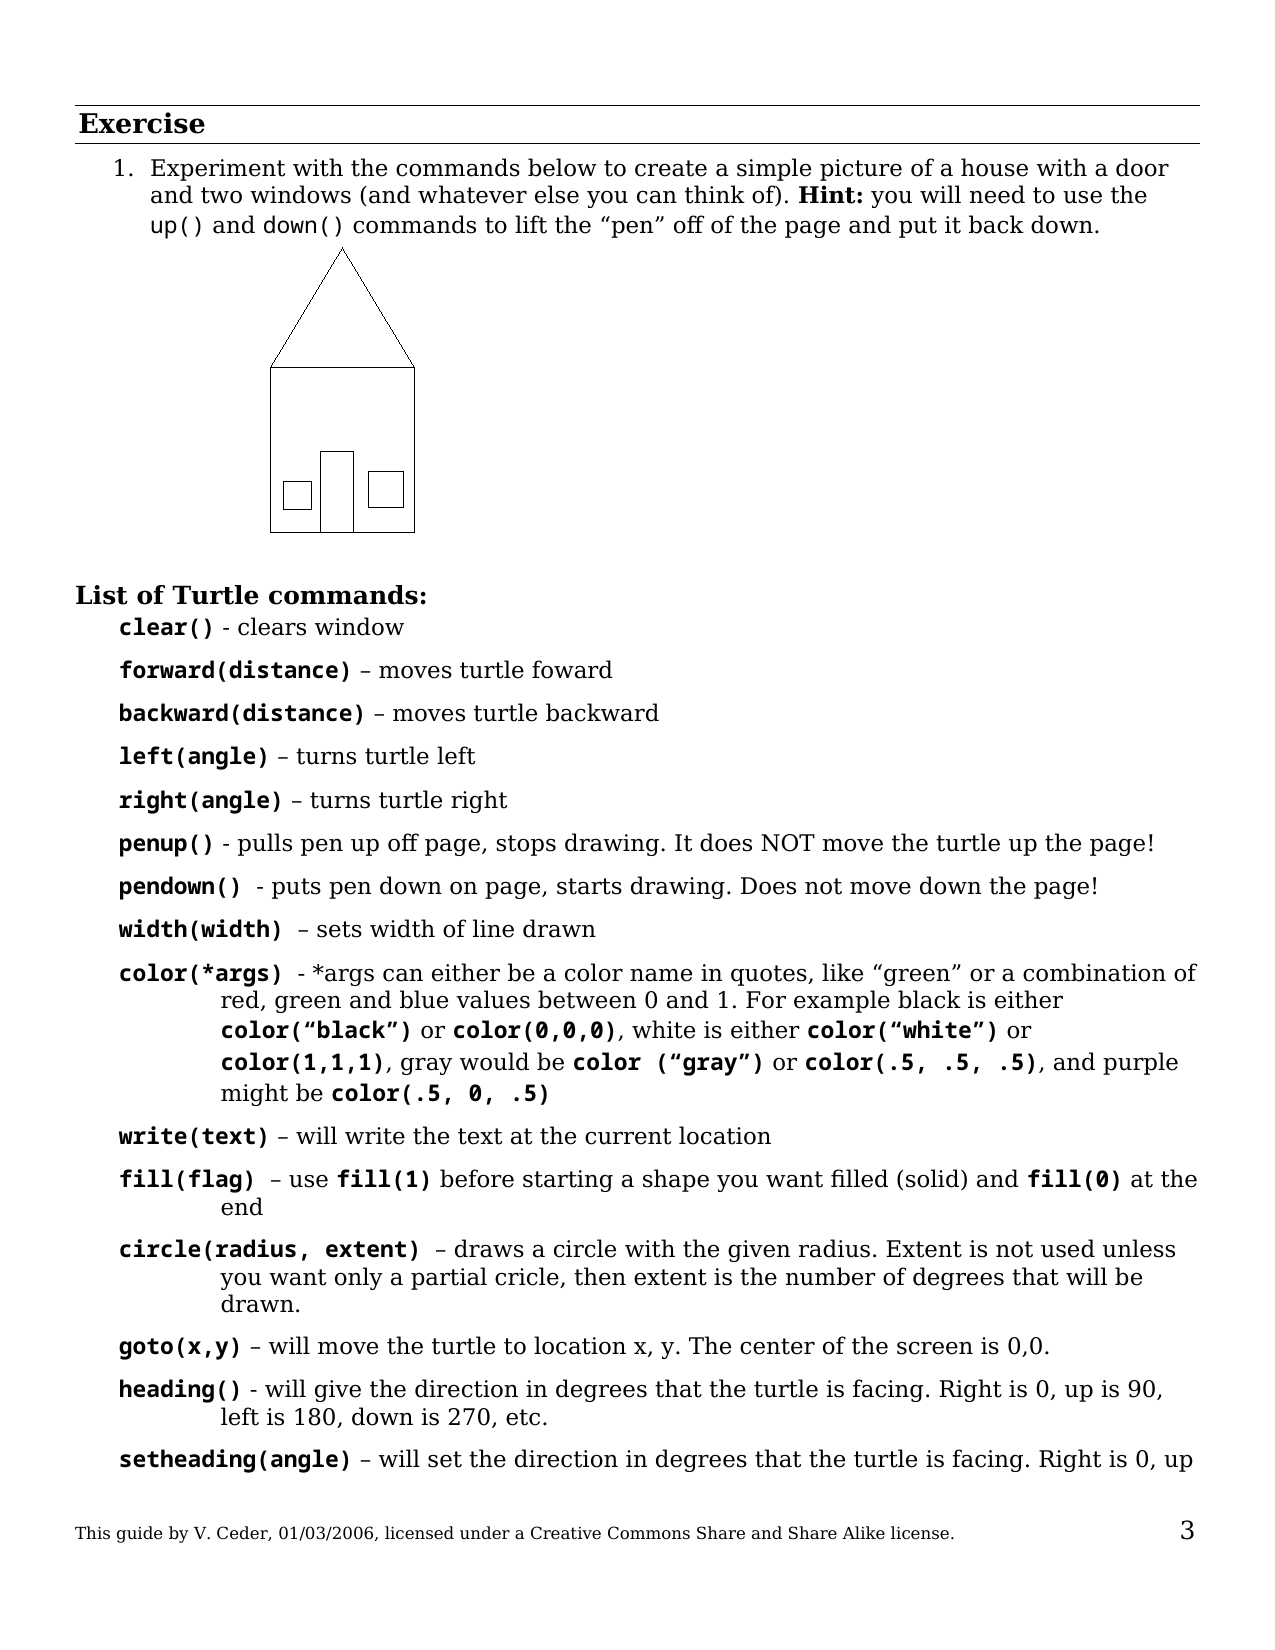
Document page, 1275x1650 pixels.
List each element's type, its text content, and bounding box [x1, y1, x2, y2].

text goto(x,y) – will move the turtle to location x, y. The center of the screen is 0,0. [119, 1330, 1200, 1361]
text List of Turtle commands: [75, 581, 1200, 611]
text circle(radius, extent) – draws a circle with the given radius. Extent is not used unless you want only a partial cricle, then extent is the number of degrees that will be drawn. [119, 1233, 1200, 1318]
text fill(flag) – use fill(1) before starting a shape you want filled (solid) and fill(0) at the end [119, 1163, 1200, 1221]
text backward(distance) – moves turtle backward [119, 697, 1200, 728]
text pendown() - puts pen down on page, starts drawing. Does not move down the page! [119, 870, 1200, 901]
list Experiment with the commands below to create a simple picture of a house with a door and two windows (and whatever else you can think of). Hint: you will need to use the up() and down() commands to lift the “pen” off of the page and put it back down. [112, 155, 1200, 240]
text width(width) – sets width of line drawn [119, 913, 1200, 944]
text write(text) – will write the text at the current location [119, 1120, 1200, 1151]
text Exercise [75, 106, 1200, 143]
text right(angle) – turns turtle right [119, 783, 1200, 815]
text forward(distance) – moves turtle foward [119, 654, 1200, 685]
text color(*args) - *args can either be a color name in quotes, like “green” or a combination of red, green and blue values between 0 and 1. For example black is either color(“black”) or color(0,0,0), white is either color(“white”) or color(1,1,1), gray would be color (“gray”) or color(.5, .5, .5), and purple might be color(.5, 0, .5) [119, 956, 1200, 1108]
text heading() - will give the direction in degrees that the turtle is facing. Right is 0, up is 90, left is 180, down is 270, etc. [119, 1373, 1200, 1431]
text setheading(angle) – will set the direction in degrees that the turtle is facing. Right is 0, up [119, 1443, 1200, 1474]
text left(angle) – turns turtle left [119, 740, 1200, 772]
text penup() - pulls pen up off page, stops drawing. It does NOT move the turtle up the page! [119, 827, 1200, 858]
text clear() - clears window [119, 611, 1200, 642]
